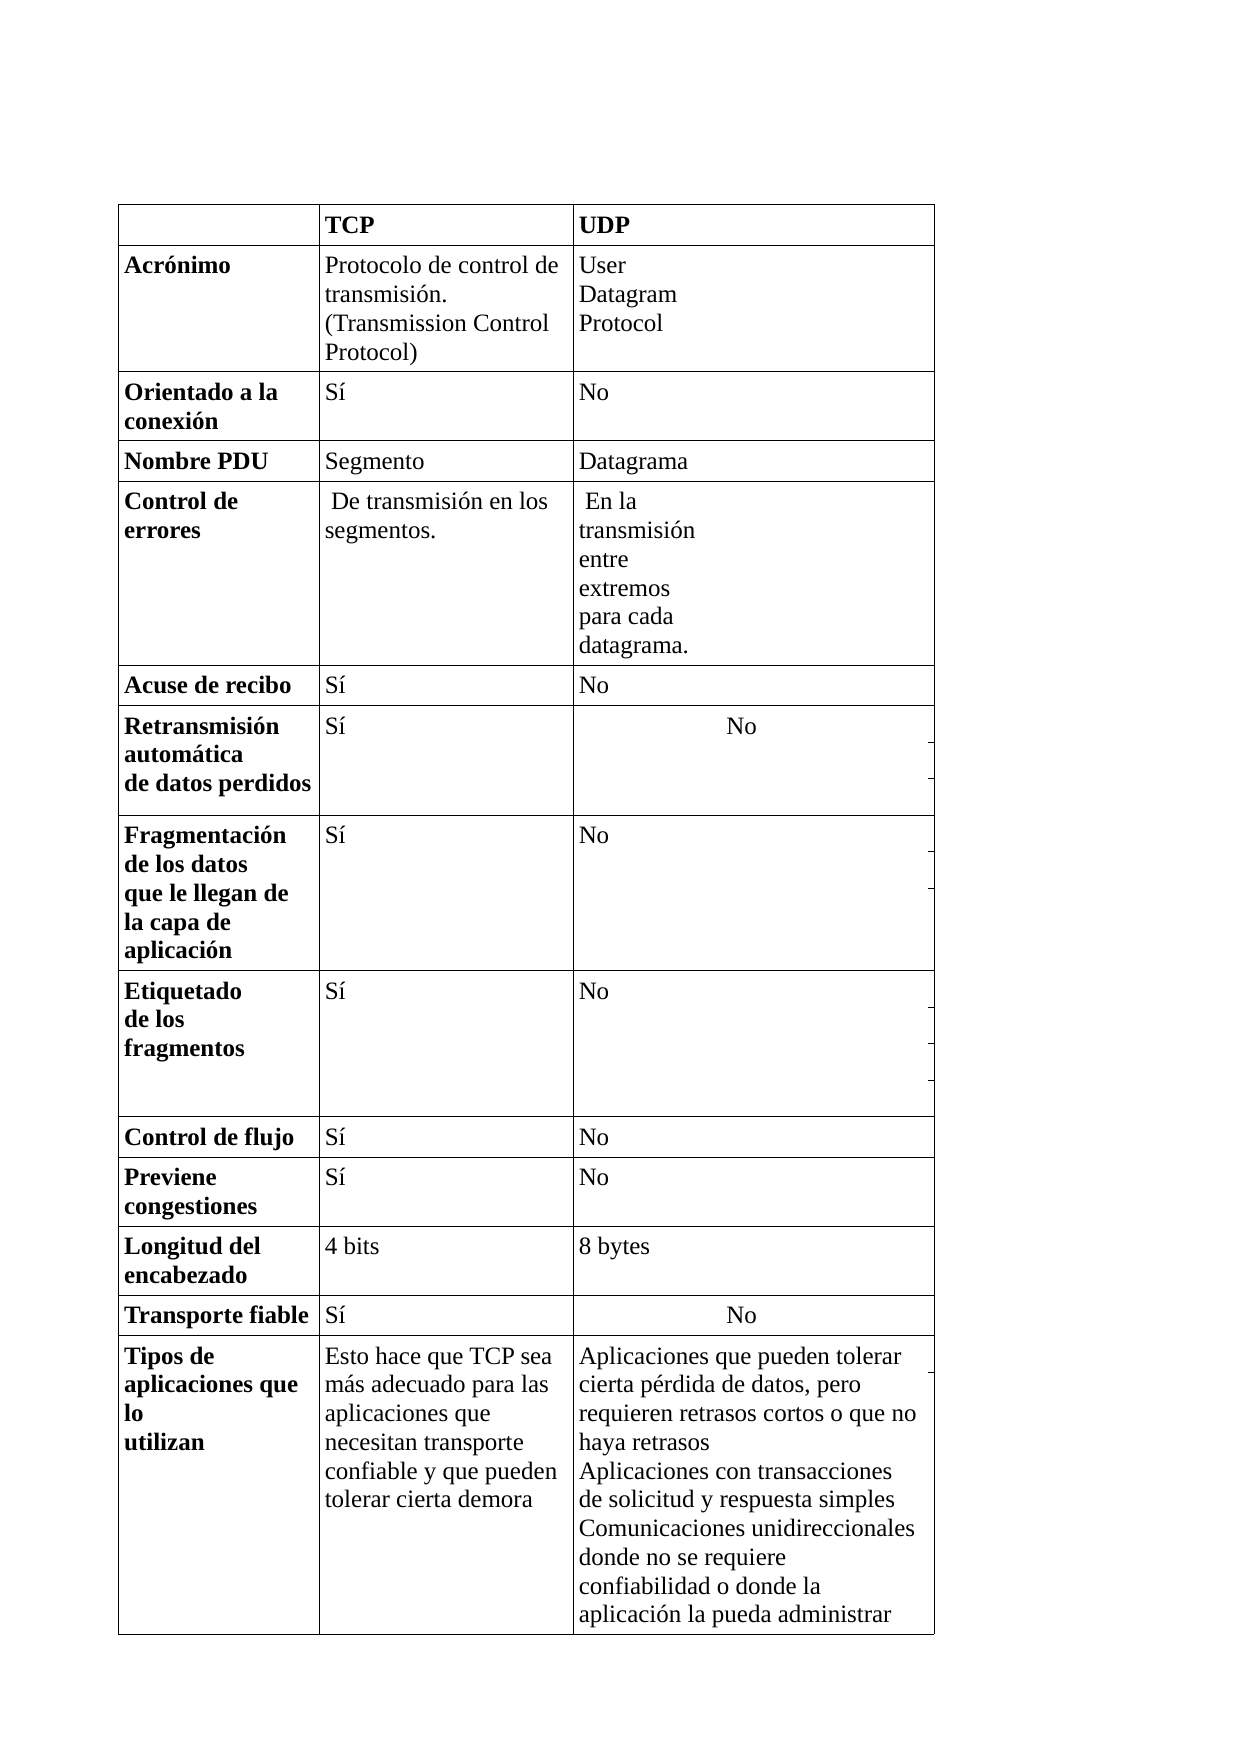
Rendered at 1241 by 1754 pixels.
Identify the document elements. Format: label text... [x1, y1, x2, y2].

table_cell Orientado a la conexión [119, 372, 319, 440]
table_cell [720, 372, 927, 440]
table_cell [928, 1296, 934, 1335]
table_header [119, 205, 319, 245]
table_cell [928, 889, 934, 970]
table_header UDP [574, 205, 720, 245]
table_cell [928, 743, 934, 778]
table_cell [928, 1373, 934, 1634]
table_cell Previene congestiones [119, 1158, 319, 1226]
table_cell [720, 246, 927, 371]
table_cell Protocolo de control de transmisión. (Transmission Control Protocol) [320, 246, 573, 371]
table_cell [928, 1081, 934, 1116]
table_cell [720, 441, 927, 481]
table_cell En la transmisión entre extremos para cada datagrama. [574, 482, 720, 665]
table_cell [928, 779, 934, 815]
table_cell Tipos de aplicaciones que lo utilizan [119, 1336, 319, 1634]
table_cell [720, 666, 927, 705]
table_cell Fragmentación de los datos que le llegan de la capa de aplicación [119, 816, 319, 970]
table_cell No [574, 1117, 720, 1157]
table_cell Sí [320, 372, 573, 440]
table_cell Sí [320, 706, 573, 815]
table_cell No [574, 816, 720, 970]
table_cell Segmento [320, 441, 573, 481]
table_cell Aplicaciones que pueden tolerar cierta pérdida de datos, pero requieren retrasos cortos o que no haya retrasos Aplicaciones con transacciones de solicitud y respuesta simples Comunicaciones unidireccionales donde no se requiere confiabilidad o donde la aplicación la pueda administrar [574, 1336, 927, 1634]
table_header [928, 205, 934, 245]
table_cell [928, 1227, 934, 1295]
table_cell [928, 1117, 934, 1157]
table_cell Sí [320, 1158, 573, 1226]
table_cell [928, 1158, 934, 1226]
table_cell Control de errores [119, 482, 319, 665]
table_cell [928, 372, 934, 440]
table_cell Datagrama [574, 441, 720, 481]
table_cell Sí [320, 971, 573, 1116]
table_header [720, 205, 927, 245]
table_cell Esto hace que TCP sea más adecuado para las aplicaciones que necesitan transporte confiable y que pueden tolerar cierta demora [320, 1336, 573, 1634]
table_cell Sí [320, 1117, 573, 1157]
table_cell User Datagram Protocol [574, 246, 720, 371]
table_cell [574, 1296, 720, 1335]
table_cell [928, 1008, 934, 1043]
table_cell [928, 816, 934, 851]
table_cell [574, 706, 720, 815]
table_cell 8 bytes [574, 1227, 720, 1295]
table_cell [928, 441, 934, 481]
table_cell De transmisión en los segmentos. [320, 482, 573, 665]
table_cell Transporte fiable [119, 1296, 319, 1335]
table_cell Sí [320, 666, 573, 705]
table_cell No [574, 372, 720, 440]
table_cell Sí [320, 1296, 573, 1335]
table_cell 4 bits [320, 1227, 573, 1295]
table_cell [928, 971, 934, 1007]
table_cell No [574, 1158, 720, 1226]
table_cell [720, 1117, 927, 1157]
table_cell [720, 816, 927, 970]
table_cell [928, 482, 934, 665]
table_cell [928, 706, 934, 742]
table_cell [928, 1044, 934, 1080]
table_cell Acrónimo [119, 246, 319, 371]
table_cell [720, 1227, 927, 1295]
table_cell [928, 852, 934, 888]
table_cell No [574, 971, 927, 1116]
table_cell [720, 482, 927, 665]
table_cell No [720, 1296, 927, 1335]
table_cell Etiquetado de los fragmentos [119, 971, 319, 1116]
table_cell Acuse de recibo [119, 666, 319, 705]
table_cell Nombre PDU [119, 441, 319, 481]
table_cell No [720, 706, 927, 815]
table_header TCP [320, 205, 573, 245]
table_cell [720, 1158, 927, 1226]
table_cell [928, 246, 934, 371]
table_cell No [574, 666, 720, 705]
table_cell Control de flujo [119, 1117, 319, 1157]
table_cell [928, 666, 934, 705]
table_cell Sí [320, 816, 573, 970]
table_cell [928, 1336, 934, 1372]
table_cell Longitud del encabezado [119, 1227, 319, 1295]
table_cell Retransmisión automática de datos perdidos [119, 706, 319, 815]
